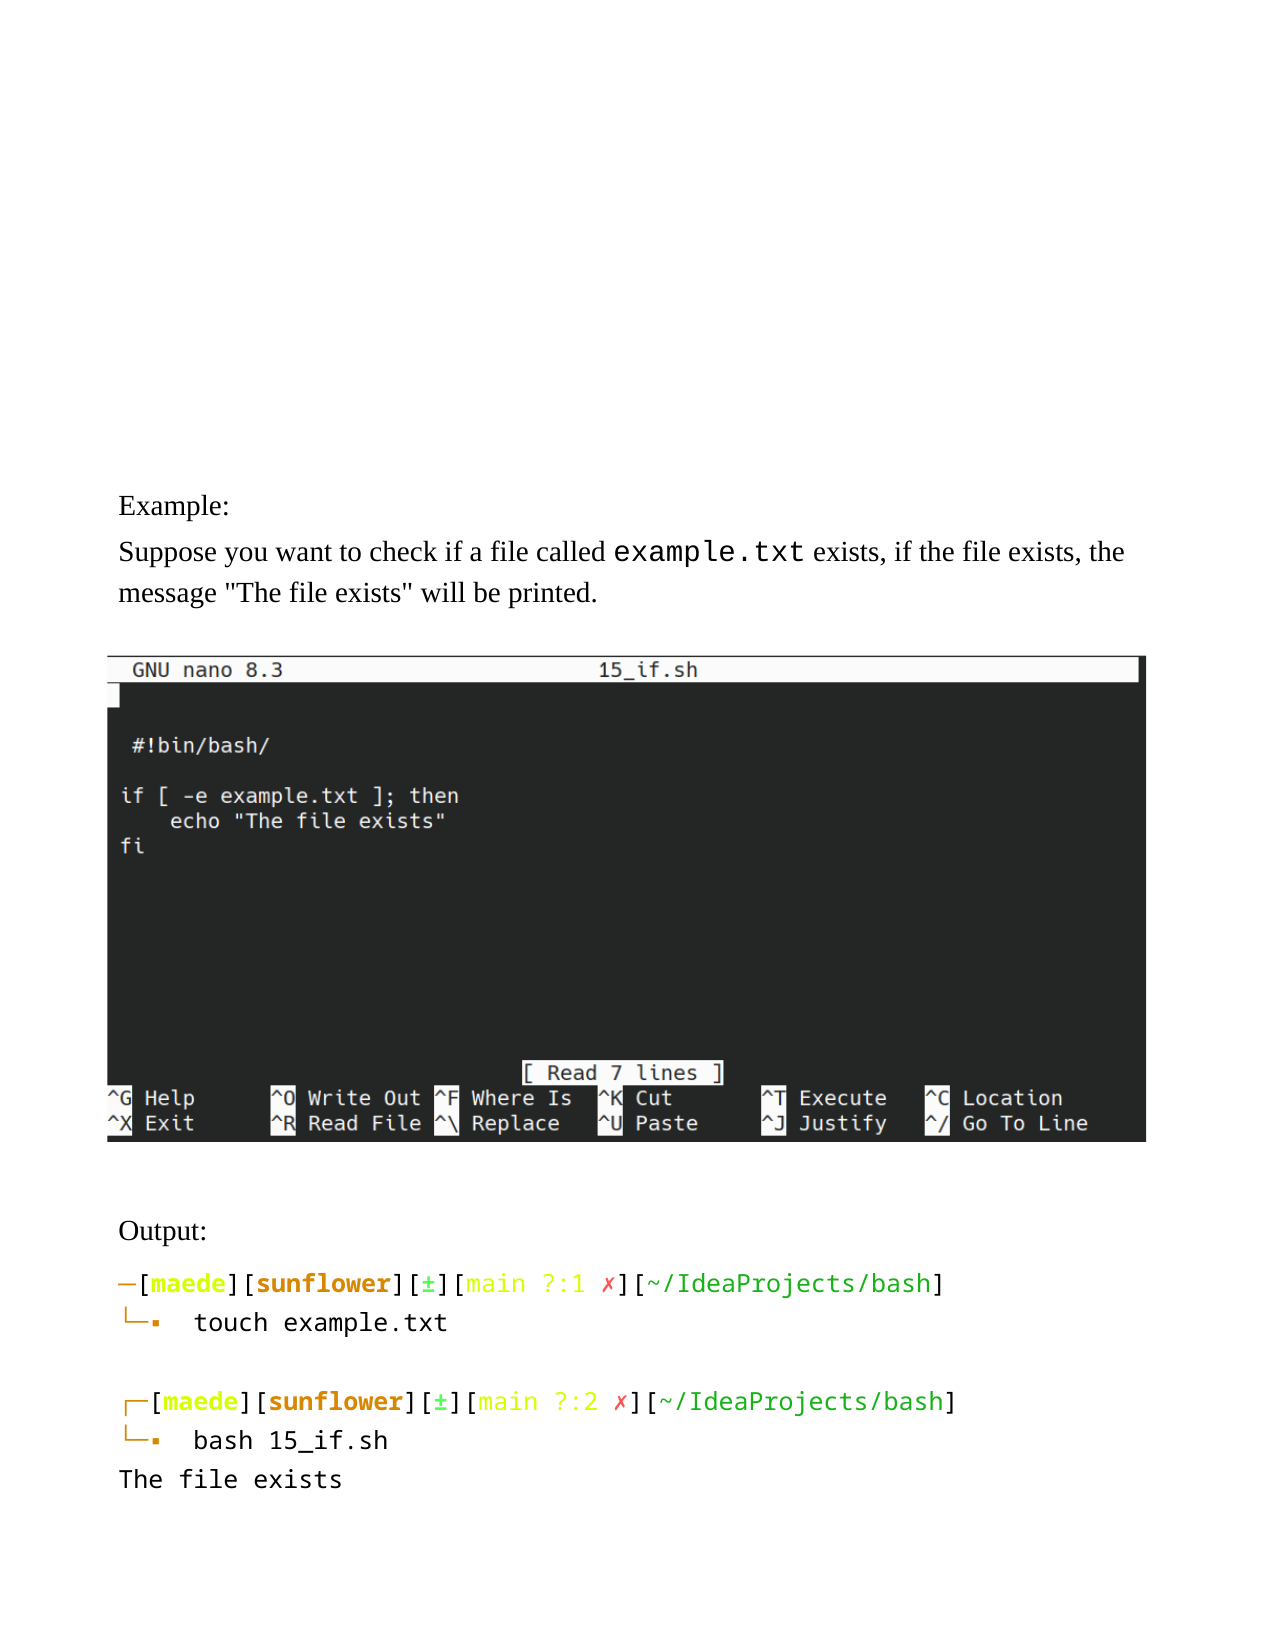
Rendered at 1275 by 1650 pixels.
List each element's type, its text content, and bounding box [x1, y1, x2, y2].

subtitle Example: [118, 488, 1157, 522]
text Output: [118, 1213, 1157, 1246]
picture [107, 655, 1147, 1142]
text Suppose you want to check if a file called example.txt exists, if the file exists, the message "The file exists" will be printed. [118, 534, 1157, 609]
text ─[maede][sunflower][±][main ?:1 ✗][~/IdeaProjects/bash] └─▪ touch example.txt ┌─[maede][sunflower][±][main ?:2 ✗][~/IdeaProjects/bash] └─▪ bash 15_if.sh The file exists [118, 1266, 1157, 1529]
